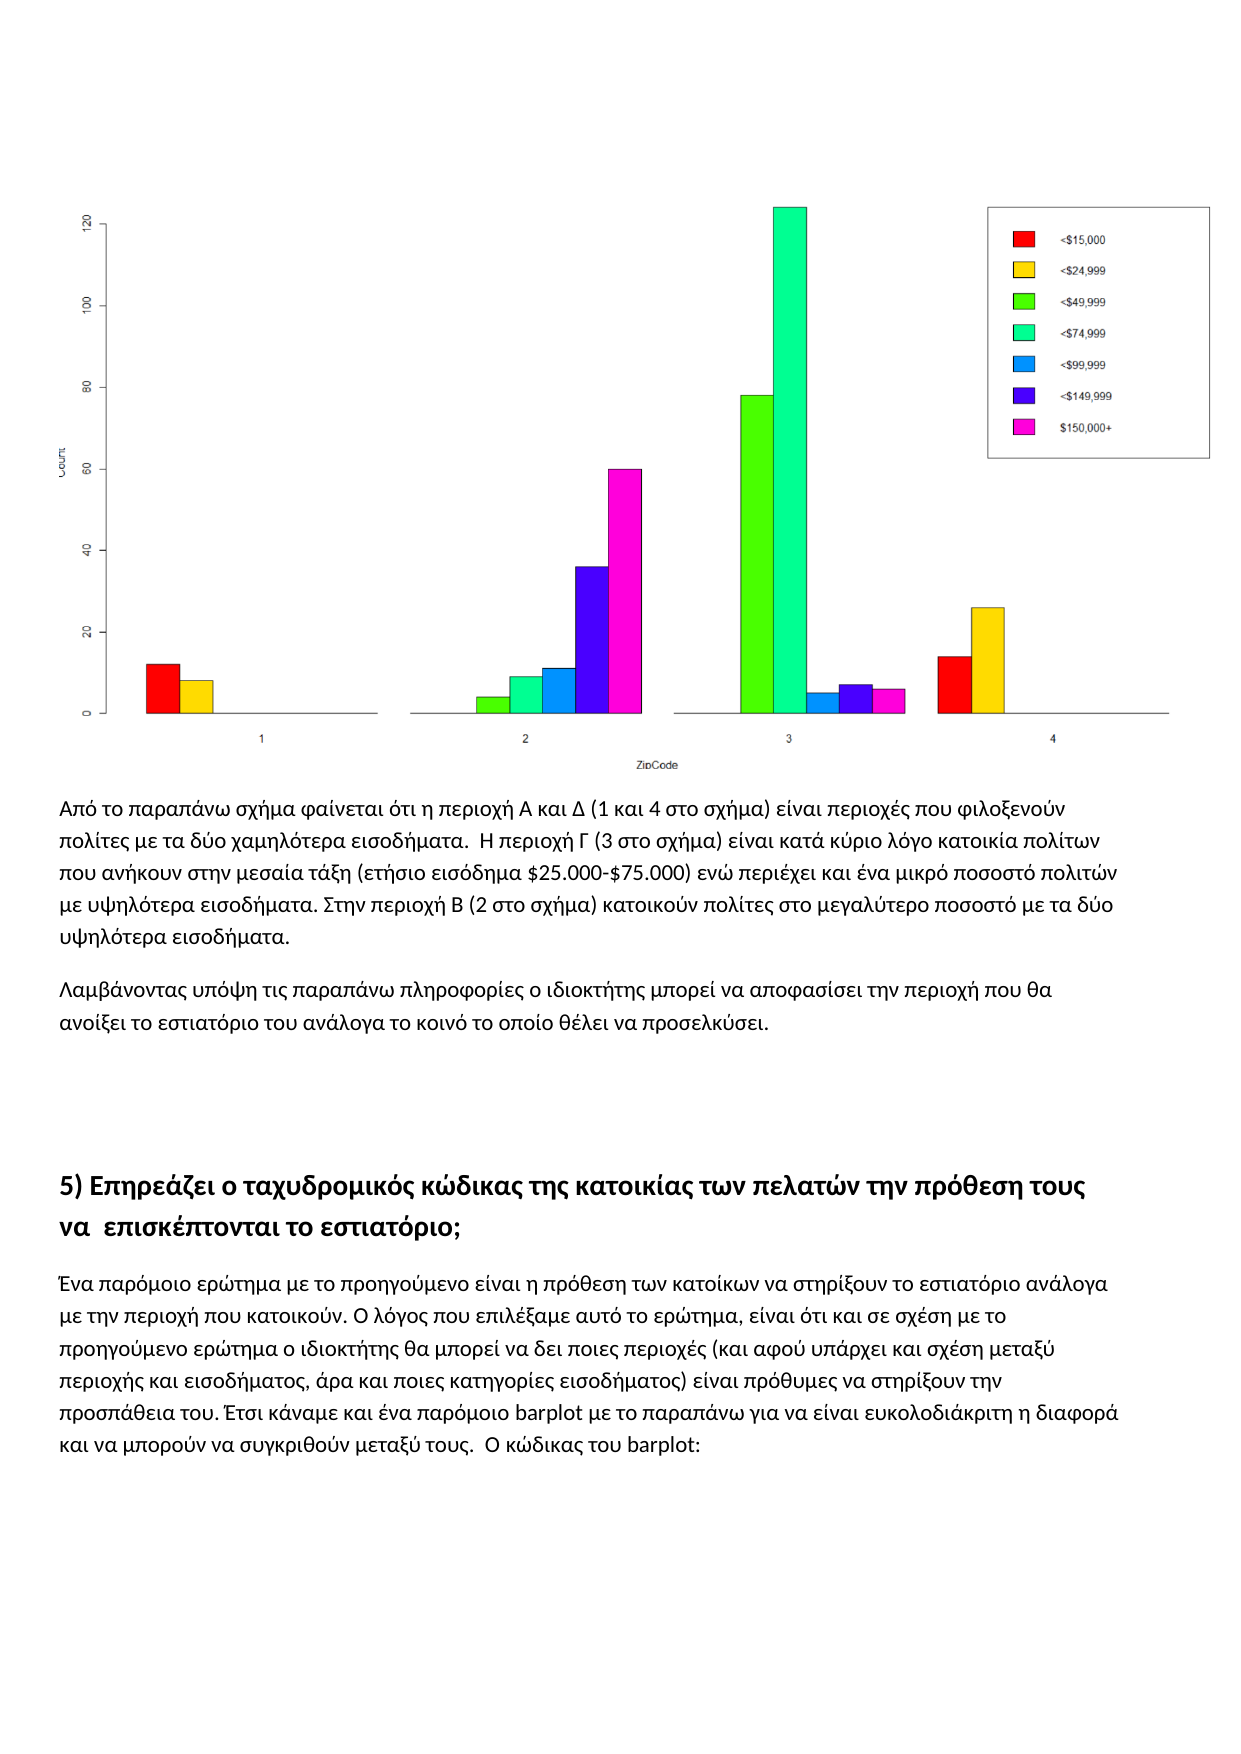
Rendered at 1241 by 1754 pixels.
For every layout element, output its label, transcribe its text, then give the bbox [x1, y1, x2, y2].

text Λαμβάνοντας υπόψη τις παραπάνω πληροφορίες ο ιδιοκτήτης μπορεί να αποφασίσει την περιοχή που θα ανοίξει το εστιατόριο του ανάλογα το κοινό το οποίο θέλει να προσελκύσει. [59, 976, 1122, 1036]
text Ένα παρόμοιο ερώτημα με το προηγούμενο είναι η πρόθεση των κατοίκων να στηρίξουν το εστιατόριο ανάλογα με την περιοχή που κατοικούν. Ο λόγος που επιλέξαμε αυτό το ερώτημα, είναι ότι και σε σχέση με το προηγούμενο ερώτημα ο ιδιοκτήτης θα μπορεί να δει ποιες περιοχές (και αφού υπάρχει και σχέση μεταξύ περιοχής και εισοδήματος, άρα και ποιες κατηγορίες εισοδήματος) είναι πρόθυμες να στηρίξουν την προσπάθεια του. Έτσι κάναμε και ένα παρόμοιο barplot με το παραπάνω για να είναι ευκολοδιάκριτη η διαφορά και να μπορούν να συγκριθούν μεταξύ τους. Ο κώδικας του barplot: [59, 1269, 1122, 1458]
text 5) Επηρεάζει ο ταχυδρομικός κώδικας της κατοικίας των πελατών την πρόθεση τους να επισκέπτονται το εστιατόριο; [59, 1167, 1122, 1243]
text Από το παραπάνω σχήμα φαίνεται ότι η περιοχή Α και Δ (1 και 4 στο σχήμα) είναι περιοχές που φιλοξενούν πολίτες με τα δύο χαμηλότερα εισοδήματα. Η περιοχή Γ (3 στο σχήμα) είναι κατά κύριο λόγο κατοικία πολίτων που ανήκουν στην μεσαία τάξη (ετήσιο εισόδημα $25.000-$75.000) ενώ περιέχει και ένα μικρό ποσοστό πολιτών με υψηλότερα εισοδήματα. Στην περιοχή Β (2 στο σχήμα) κατοικούν πολίτες στο μεγαλύτερο ποσοστό με τα δύο υψηλότερα εισοδήματα. [59, 794, 1122, 951]
